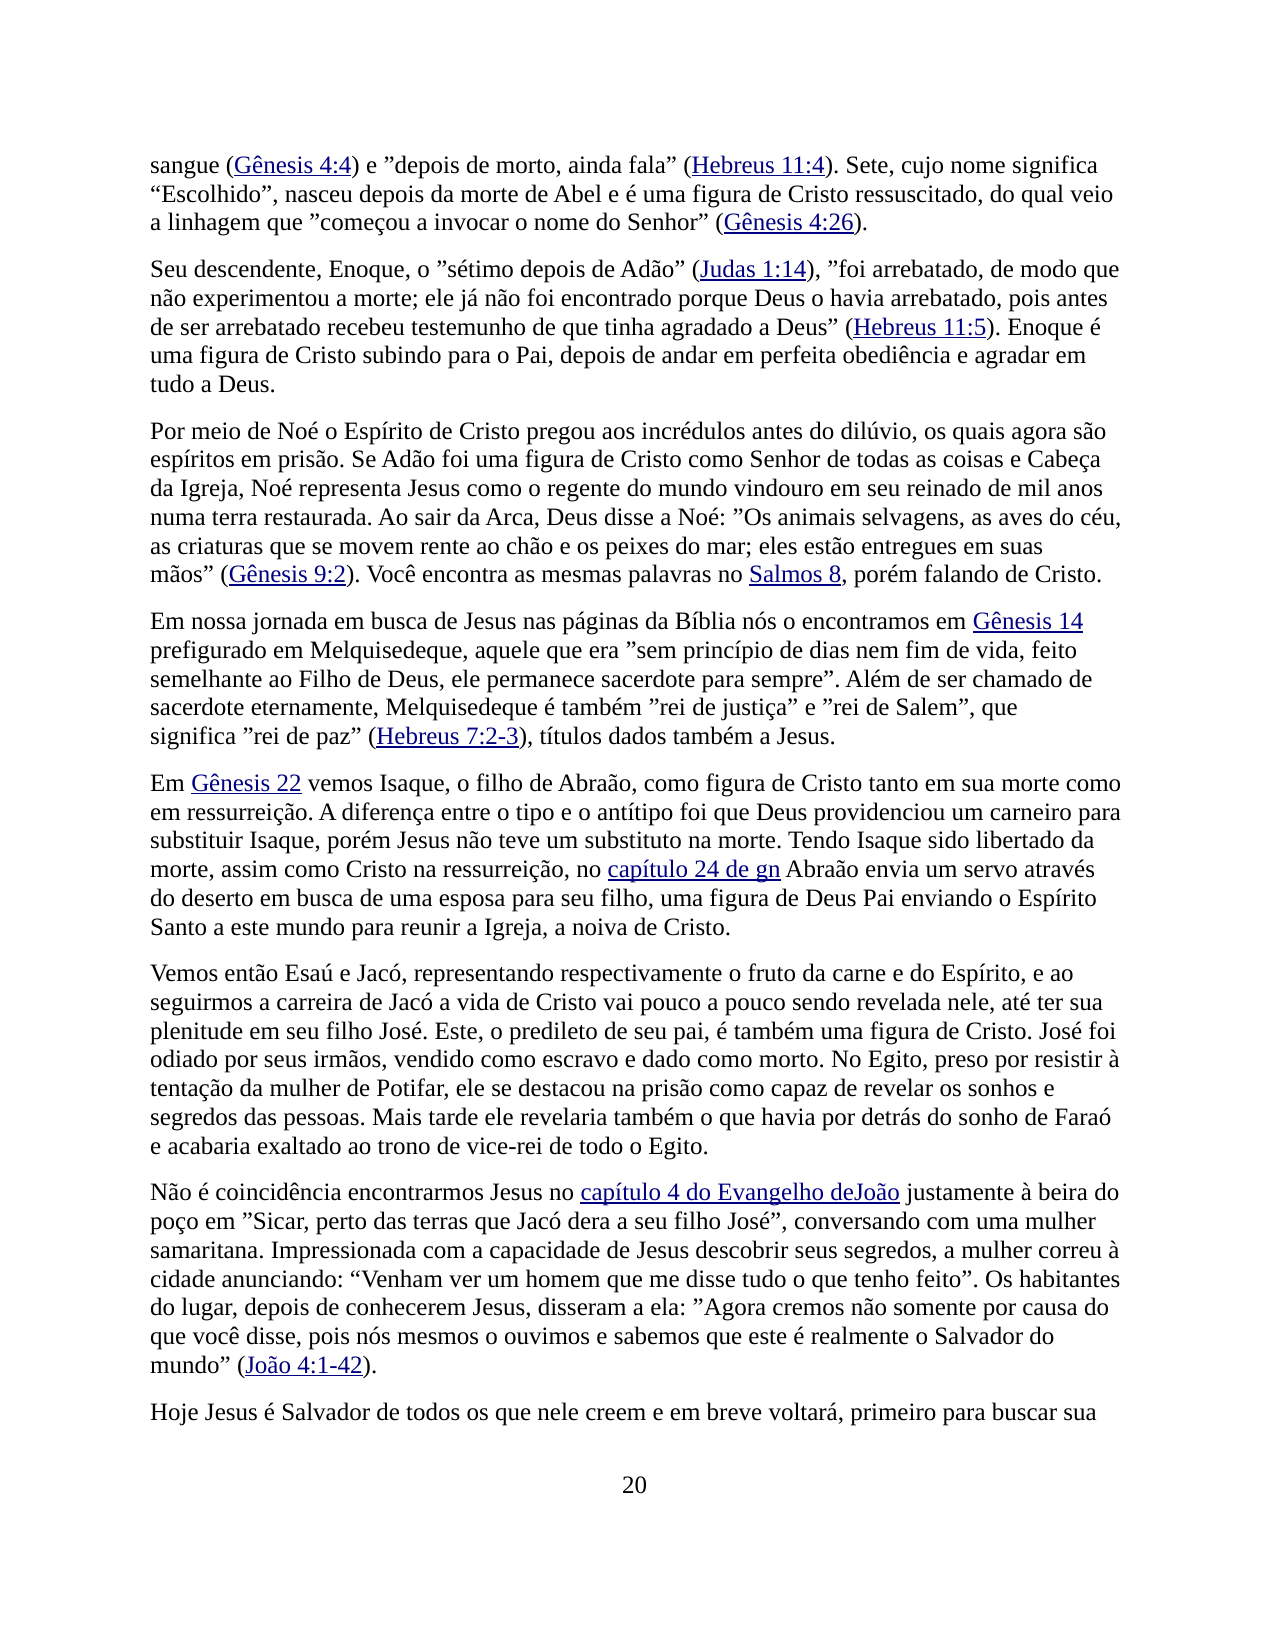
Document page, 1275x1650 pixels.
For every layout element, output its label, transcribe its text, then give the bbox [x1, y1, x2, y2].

text Não é coincidência encontrarmos Jesus no capítulo 4 do Evangelho deJoão justamente à beira do poço em ”Sicar, perto das terras que Jacó dera a seu filho José”, conversando com uma mulher samaritana. Impressionada com a capacidade de Jesus descobrir seus segredos, a mulher correu à cidade anunciando: “Venham ver um homem que me disse tudo o que tenho feito”. Os habitantes do lugar, depois de conhecerem Jesus, disseram a ela: ”Agora cremos não somente por causa do que você disse, pois nós mesmos o ouvimos e sabemos que este é realmente o Salvador do mundo” (João 4:1-42). [150, 1177, 1125, 1379]
text Vemos então Esaú e Jacó, representando respectivamente o fruto da carne e do Espírito, e ao seguirmos a carreira de Jacó a vida de Cristo vai pouco a pouco sendo revelada nele, até ter sua plenitude em seu filho José. Este, o predileto de seu pai, é também uma figura de Cristo. José foi odiado por seus irmãos, vendido como escravo e dado como morto. No Egito, preso por resistir à tentação da mulher de Potifar, ele se destacou na prisão como capaz de revelar os sonhos e segredos das pessoas. Mais tarde ele revelaria também o que havia por detrás do sonho de Faraó e acabaria exaltado ao trono de vice-rei de todo o Egito. [150, 958, 1125, 1159]
text Em Gênesis 22 vemos Isaque, o filho de Abraão, como figura de Cristo tanto em sua morte como em ressurreição. A diferença entre o tipo e o antítipo foi que Deus providenciou um carneiro para substituir Isaque, porém Jesus não teve um substituto na morte. Tendo Isaque sido libertado da morte, assim como Cristo na ressurreição, no capítulo 24 de gn Abraão envia um servo através do deserto em busca de uma esposa para seu filho, uma figura de Deus Pai enviando o Espírito Santo a este mundo para reunir a Igreja, a noiva de Cristo. [150, 768, 1125, 940]
text Seu descendente, Enoque, o ”sétimo depois de Adão” (Judas 1:14), ”foi arrebatado, de modo que não experimentou a morte; ele já não foi encontrado porque Deus o havia arrebatado, pois antes de ser arrebatado recebeu testemunho de que tinha agradado a Deus” (Hebreus 11:5). Enoque é uma figura de Cristo subindo para o Pai, depois de andar em perfeita obediência e agradar em tudo a Deus. [150, 254, 1125, 398]
text sangue (Gênesis 4:4) e ”depois de morto, ainda fala” (Hebreus 11:4). Sete, cujo nome significa “Escolhido”, nasceu depois da morte de Abel e é uma figura de Cristo ressuscitado, do qual veio a linhagem que ”começou a invocar o nome do Senhor” (Gênesis 4:26). [150, 150, 1125, 236]
text Em nossa jornada em busca de Jesus nas páginas da Bíblia nós o encontramos em Gênesis 14 prefigurado em Melquisedeque, aquele que era ”sem princípio de dias nem fim de vida, feito semelhante ao Filho de Deus, ele permanece sacerdote para sempre”. Além de ser chamado de sacerdote eternamente, Melquisedeque é também ”rei de justiça” e ”rei de Salem”, que significa ”rei de paz” (Hebreus 7:2-3), títulos dados também a Jesus. [150, 606, 1125, 750]
text Por meio de Noé o Espírito de Cristo pregou aos incrédulos antes do dilúvio, os quais agora são espíritos em prisão. Se Adão foi uma figura de Cristo como Senhor de todas as coisas e Cabeça da Igreja, Noé representa Jesus como o regente do mundo vindouro em seu reinado de mil anos numa terra restaurada. Ao sair da Arca, Deus disse a Noé: ”Os animais selvagens, as aves do céu, as criaturas que se movem rente ao chão e os peixes do mar; eles estão entregues em suas mãos” (Gênesis 9:2). Você encontra as mesmas palavras no Salmos 8, porém falando de Cristo. [150, 416, 1125, 588]
text Hoje Jesus é Salvador de todos os que nele creem e em breve voltará, primeiro para buscar sua [150, 1397, 1125, 1425]
